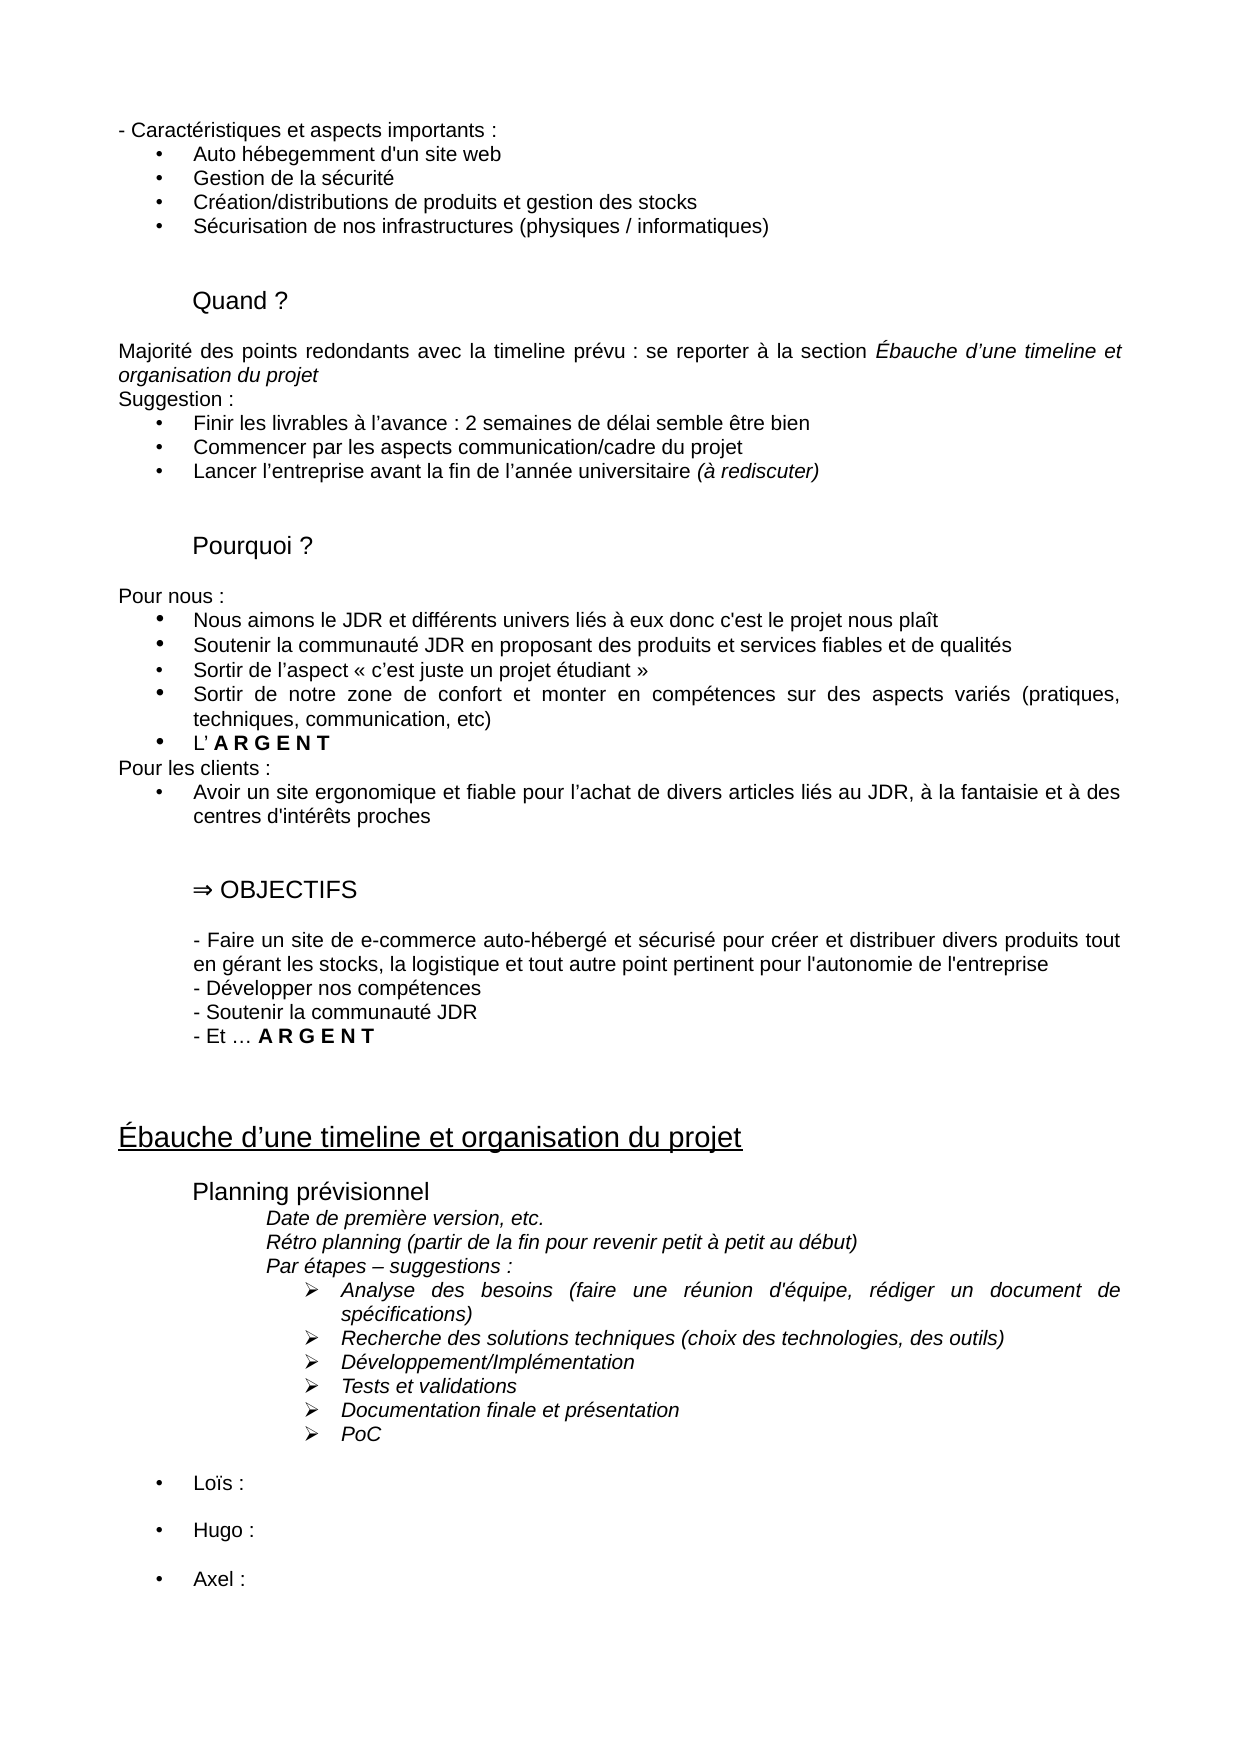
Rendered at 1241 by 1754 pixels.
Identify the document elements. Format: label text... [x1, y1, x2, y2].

list Loïs : [156, 1470, 1122, 1494]
list Soutenir la communauté JDR en proposant des produits et services fiables et de qualités [156, 633, 1122, 658]
text Pour les clients : [118, 756, 1122, 779]
list Création/distributions de produits et gestion des stocks [156, 190, 1122, 214]
list - Développer nos compétences [156, 976, 1122, 1000]
list Axel : [156, 1566, 1122, 1590]
list Documentation finale et présentation [303, 1398, 1122, 1422]
list Hugo : [156, 1518, 1122, 1542]
text Pour nous : [118, 584, 1122, 608]
list Avoir un site ergonomique et fiable pour l’achat de divers articles liés au JDR, à la fantaisie et à des centres d'intérêts proches [156, 779, 1122, 828]
text Suggestion : [118, 387, 1122, 411]
list PoC [303, 1422, 1122, 1446]
list Lancer l’entreprise avant la fin de l’année universitaire (à rediscuter) [156, 459, 1122, 483]
text Pourquoi ? [118, 531, 1122, 560]
list Nous aimons le JDR et différents univers liés à eux donc c'est le projet nous plaît [156, 608, 1122, 633]
list Développement/Implémentation [303, 1350, 1122, 1374]
list Recherche des solutions techniques (choix des technologies, des outils) [303, 1326, 1122, 1350]
list Analyse des besoins (faire une réunion d'équipe, rédiger un document de spécifications) [303, 1278, 1122, 1326]
list Finir les livrables à l’avance : 2 semaines de délai semble être bien [156, 411, 1122, 435]
list Sécurisation de nos infrastructures (physiques / informatiques) [156, 214, 1122, 238]
text ⇒ OBJECTIFS [118, 876, 1122, 904]
text Planning prévisionnel [118, 1177, 1122, 1206]
list Commencer par les aspects communication/cadre du projet [156, 435, 1122, 459]
text - Caractéristiques et aspects importants : [118, 118, 1122, 142]
list Sortir de l’aspect « c’est juste un projet étudiant » [156, 658, 1122, 682]
list Sortir de notre zone de confort et monter en compétences sur des aspects variés (pratiques, techniques, communication, etc) [156, 682, 1122, 731]
list L’ A R G E N T [156, 731, 1122, 756]
text Quand ? [118, 286, 1122, 315]
text Majorité des points redondants avec la timeline prévu : se reporter à la section Ébauche d’une timeline et organisation du projet [118, 339, 1122, 387]
list - Faire un site de e-commerce auto-hébergé et sécurisé pour créer et distribuer divers produits tout en gérant les stocks, la logistique et tout autre point pertinent pour l'autonomie de l'entreprise [156, 928, 1122, 976]
list Tests et validations [303, 1374, 1122, 1398]
list Auto hébegemment d'un site web [156, 142, 1122, 166]
text Ébauche d’une timeline et organisation du projet [118, 1120, 1122, 1153]
list - Et … A R G E N T [156, 1024, 1122, 1048]
text Date de première version, etc. [266, 1206, 1122, 1230]
text Rétro planning (partir de la fin pour revenir petit à petit au début) [266, 1230, 1122, 1254]
list Gestion de la sécurité [156, 166, 1122, 190]
text Par étapes – suggestions : [266, 1254, 1122, 1278]
list - Soutenir la communauté JDR [156, 1000, 1122, 1024]
